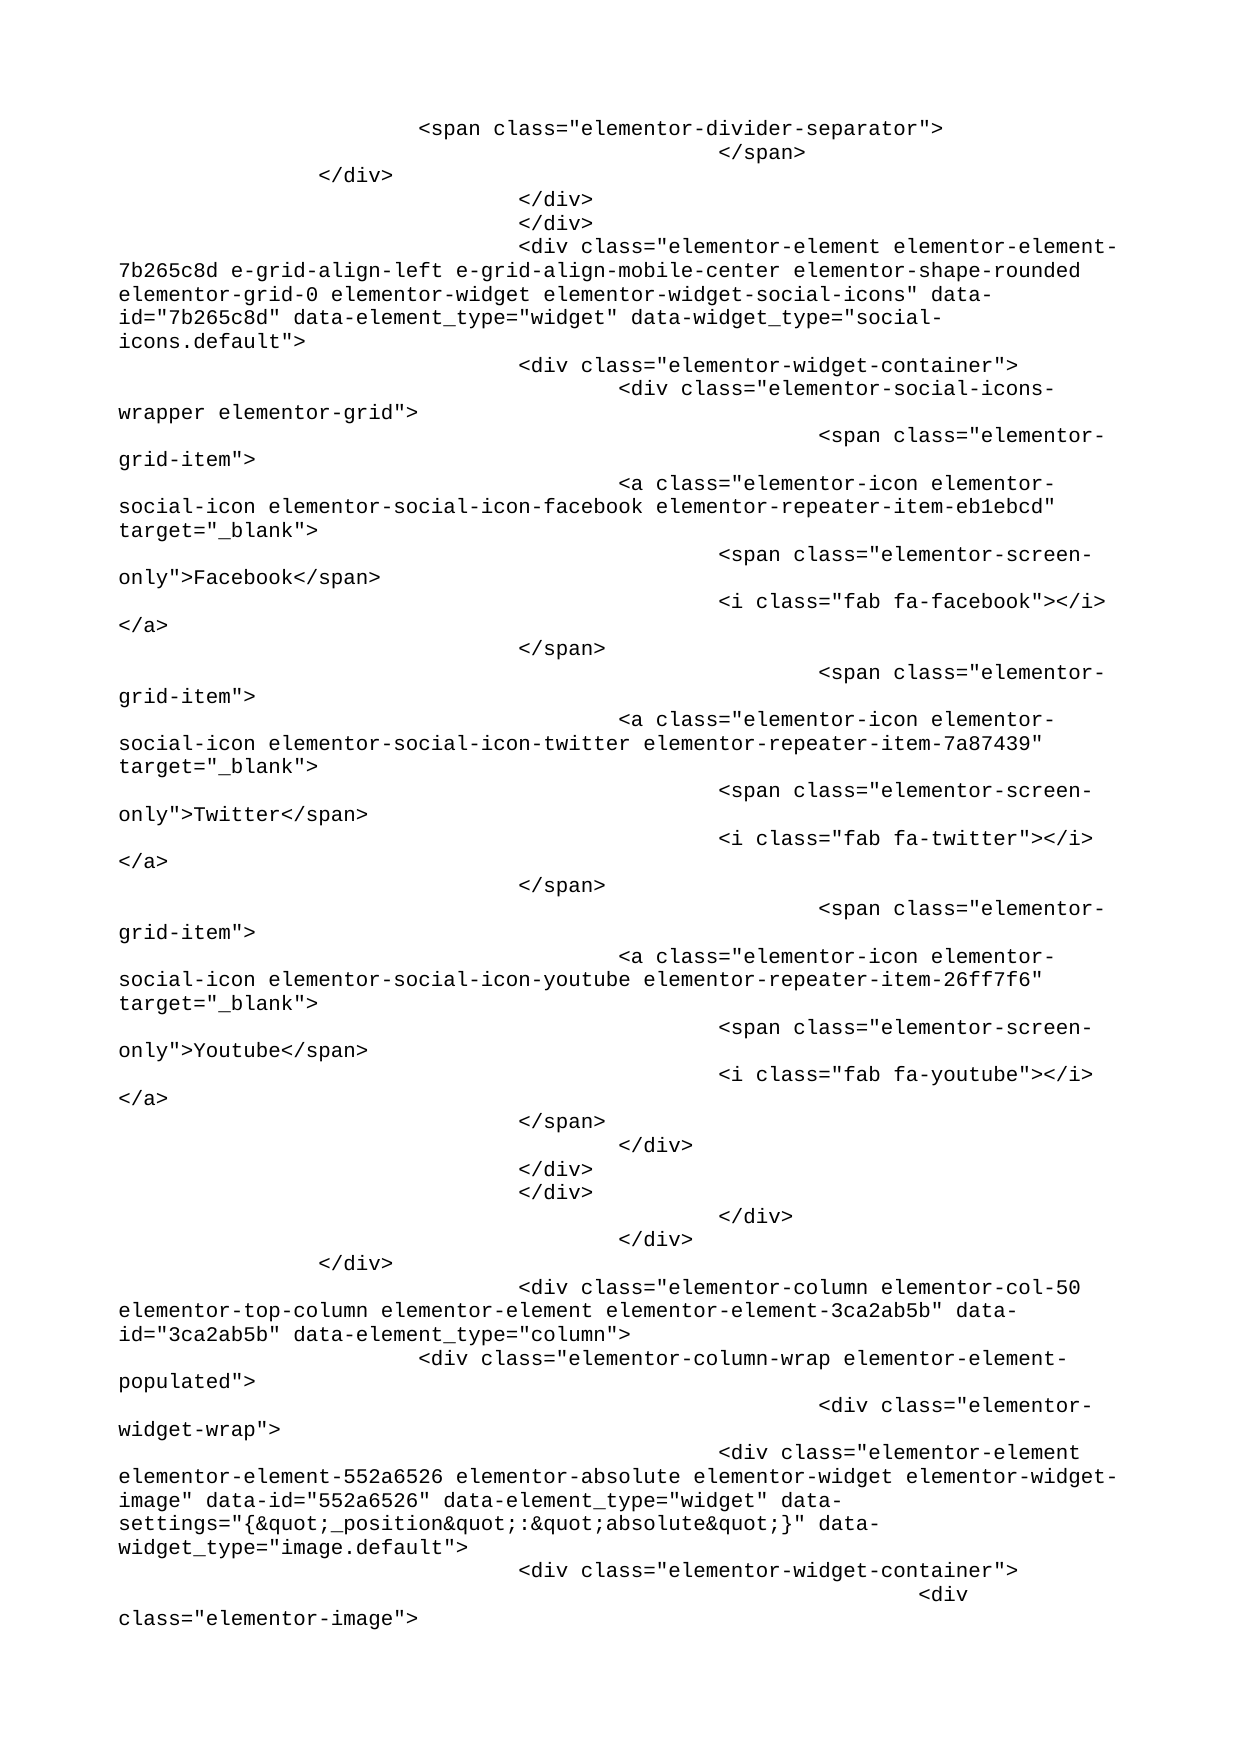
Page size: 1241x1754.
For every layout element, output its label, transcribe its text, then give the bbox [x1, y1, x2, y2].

text <div class="elementor-widget-container"> [118, 354, 1122, 378]
text <div class="elementor-element elementor-element-552a6526 elementor-absolute elementor-widget elementor-widget-image" data-id="552a6526" data-element_type="widget" data-settings="{&quot;_position&quot;:&quot;absolute&quot;}" data-widget_type="image.default"> [118, 1442, 1122, 1561]
text <div class="elementor-column elementor-col-50 elementor-top-column elementor-element elementor-element-3ca2ab5b" data-id="3ca2ab5b" data-element_type="column"> [118, 1277, 1122, 1348]
text <div class="elementor-social-icons-wrapper elementor-grid"> [118, 378, 1122, 426]
text </span> [118, 1111, 1122, 1135]
text <i class="fab fa-twitter"></i> </a> [118, 827, 1122, 875]
text </span> [118, 638, 1122, 662]
text <a class="elementor-icon elementor-social-icon elementor-social-icon-youtube elementor-repeater-item-26ff7f6" target="_blank"> [118, 946, 1122, 1017]
text <span class="elementor-screen-only">Twitter</span> [118, 780, 1122, 827]
text </div> [118, 165, 1122, 189]
text </span> [118, 875, 1122, 898]
text </div> [118, 189, 1122, 213]
text </div> [118, 1253, 1122, 1277]
text <a class="elementor-icon elementor-social-icon elementor-social-icon-twitter elementor-repeater-item-7a87439" target="_blank"> [118, 709, 1122, 780]
text <div class="elementor-column-wrap elementor-element-populated"> [118, 1348, 1122, 1395]
text <span class="elementor-grid-item"> [118, 898, 1122, 946]
text </div> [118, 1158, 1122, 1182]
text <div class="elementor-image"> [118, 1584, 1122, 1631]
text <span class="elementor-screen-only">Facebook</span> [118, 544, 1122, 591]
text </div> [118, 1229, 1122, 1253]
text <span class="elementor-screen-only">Youtube</span> [118, 1017, 1122, 1064]
text <a class="elementor-icon elementor-social-icon elementor-social-icon-facebook elementor-repeater-item-eb1ebcd" target="_blank"> [118, 473, 1122, 544]
text </div> [118, 1182, 1122, 1206]
text <span class="elementor-grid-item"> [118, 662, 1122, 709]
text </div> [118, 1135, 1122, 1158]
text </div> [118, 213, 1122, 236]
text <div class="elementor-element elementor-element-7b265c8d e-grid-align-left e-grid-align-mobile-center elementor-shape-rounded elementor-grid-0 elementor-widget elementor-widget-social-icons" data-id="7b265c8d" data-element_type="widget" data-widget_type="social-icons.default"> [118, 236, 1122, 354]
text <span class="elementor-grid-item"> [118, 426, 1122, 473]
text <i class="fab fa-youtube"></i> </a> [118, 1064, 1122, 1111]
text <div class="elementor-widget-wrap"> [118, 1395, 1122, 1442]
text </div> [118, 1206, 1122, 1229]
text <i class="fab fa-facebook"></i> </a> [118, 591, 1122, 638]
text </span> [118, 142, 1122, 165]
text <span class="elementor-divider-separator"> [118, 118, 1122, 142]
text <div class="elementor-widget-container"> [118, 1561, 1122, 1584]
